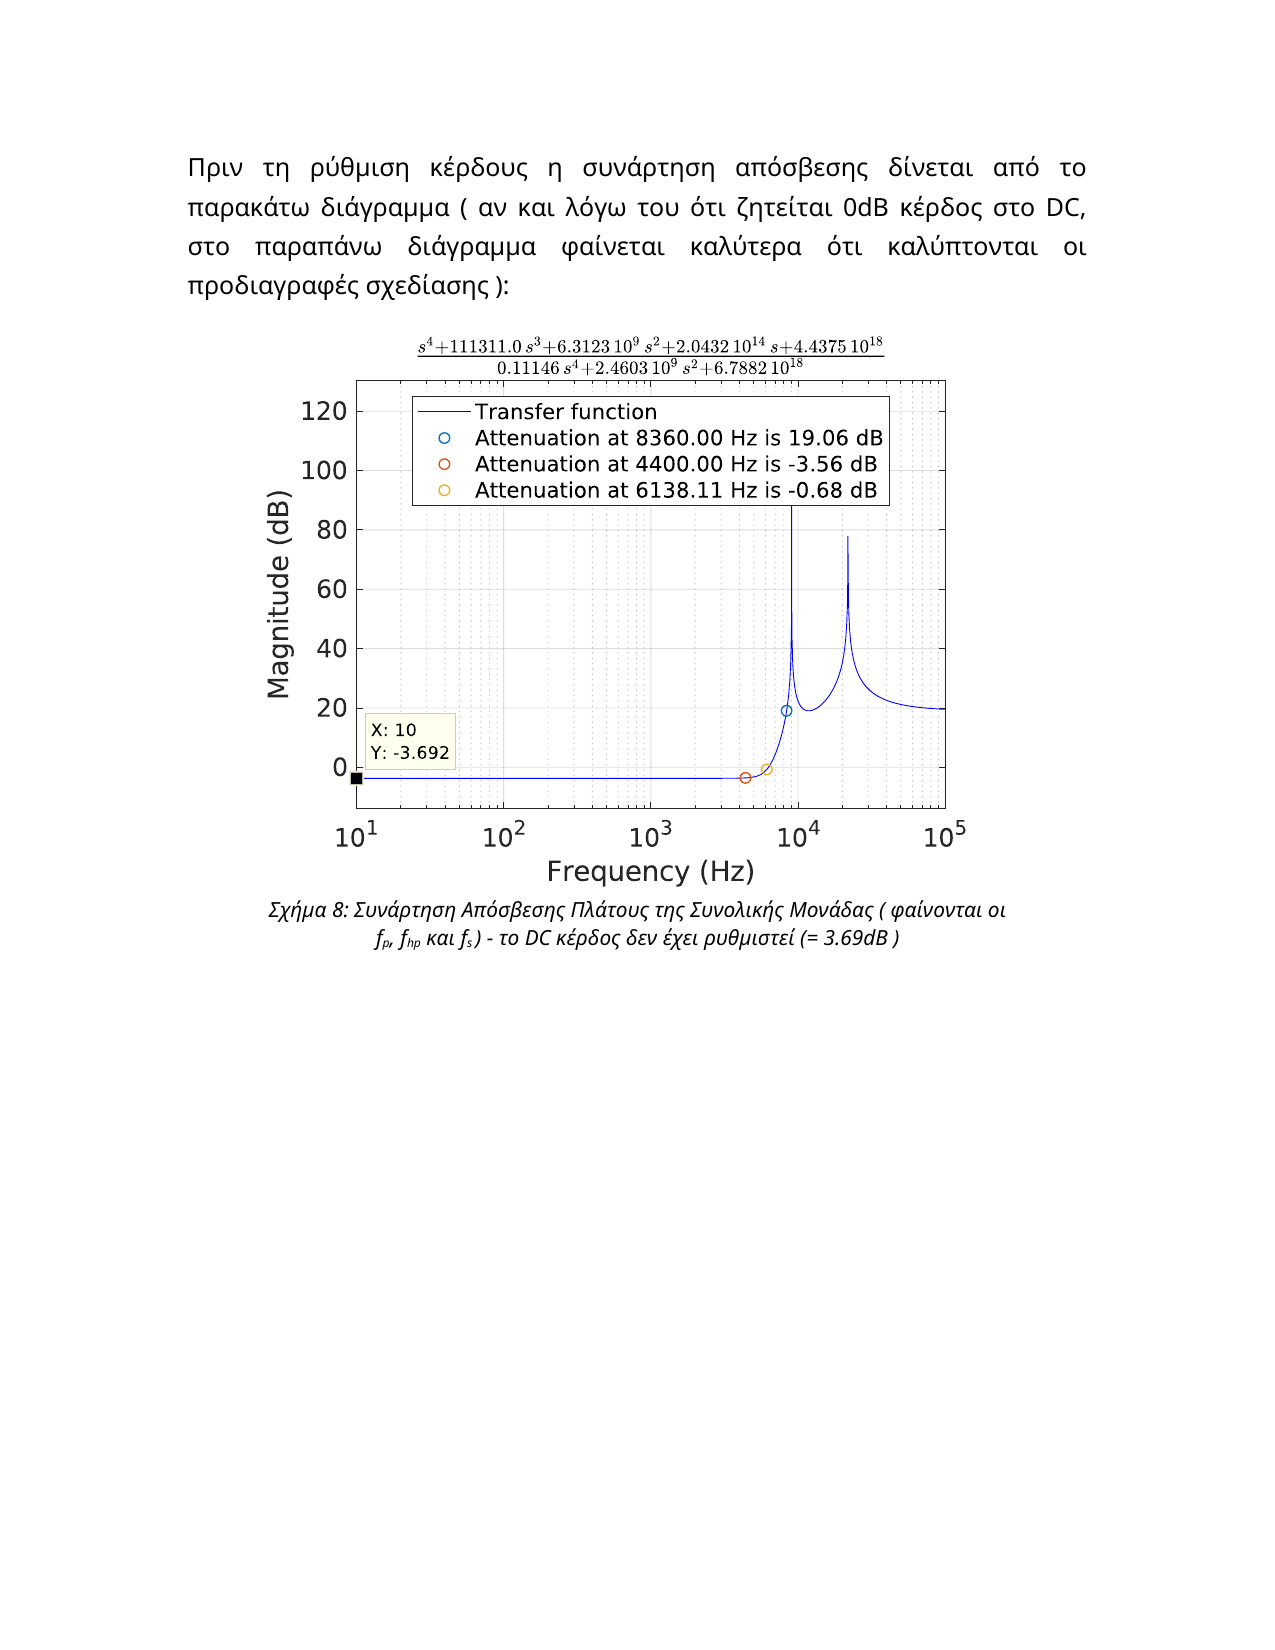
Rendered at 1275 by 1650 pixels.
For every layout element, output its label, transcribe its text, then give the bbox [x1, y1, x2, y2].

text Πριν τη ρύθμιση κέρδους η συνάρτηση απόσβεσης δίνεται από το παρακάτω διάγραμμα ( αν και λόγω του ότι ζητείται 0dB κέρδος στο DC, στο παραπάνω διάγραμμα φαίνεται καλύτερα ότι καλύπτονται οι προδιαγραφές σχεδίασης ): [187, 150, 1087, 302]
text Σχήμα 8: Συνάρτηση Απόσβεσης Πλάτους της Συνολικής Μονάδας ( φαίνονται οι fp, fhp και fs ) - το DC κέρδος δεν έχει ρυθμιστεί (= 3.69dB ) [257, 888, 1018, 952]
